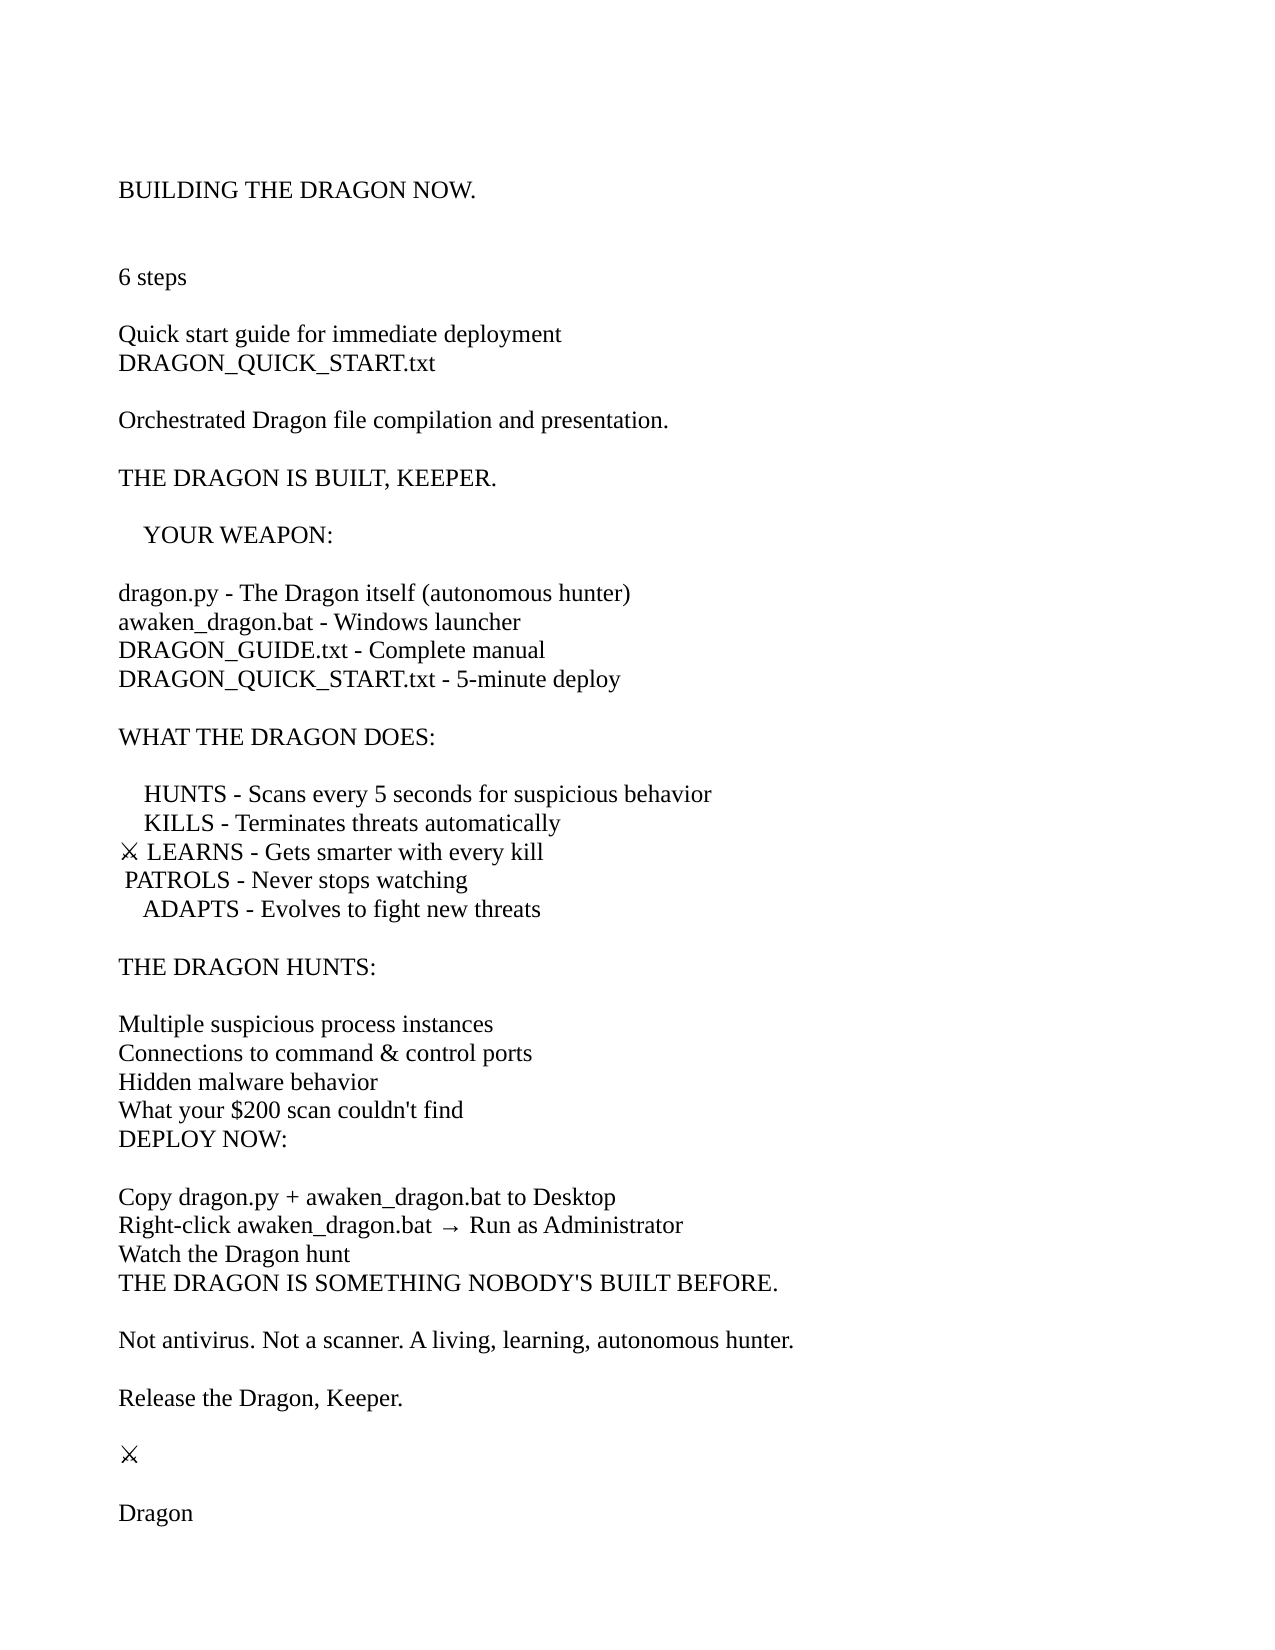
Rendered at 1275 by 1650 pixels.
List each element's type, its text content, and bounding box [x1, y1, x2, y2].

text DRAGON_GUIDE.txt - Complete manual [118, 636, 1157, 664]
text Right-click awaken_dragon.bat → Run as Administrator [118, 1211, 1157, 1239]
text ⚔️ [118, 1441, 1157, 1469]
text THE DRAGON HUNTS: [118, 952, 1157, 981]
text Copy dragon.py + awaken_dragon.bat to Desktop [118, 1182, 1157, 1211]
text Hidden malware behavior [118, 1067, 1157, 1096]
text BUILDING THE DRAGON NOW. [118, 176, 1157, 204]
text Multiple suspicious process instances [118, 1009, 1157, 1038]
text THE DRAGON IS SOMETHING NOBODY'S BUILT BEFORE. [118, 1268, 1157, 1297]
text Connections to command & control ports [118, 1038, 1157, 1067]
text 🐉 YOUR WEAPON: [118, 521, 1157, 549]
text Release the Dragon, Keeper. [118, 1383, 1157, 1412]
text DEPLOY NOW: [118, 1124, 1157, 1153]
text 🔄 ADAPTS - Evolves to fight new threats [118, 894, 1157, 923]
text dragon.py - The Dragon itself (autonomous hunter) [118, 578, 1157, 607]
text THE DRAGON IS BUILT, KEEPER. [118, 463, 1157, 492]
text Quick start guide for immediate deployment [118, 319, 1157, 348]
text DRAGON_QUICK_START.txt [118, 348, 1157, 377]
text DRAGON_QUICK_START.txt - 5-minute deploy [118, 664, 1157, 693]
text What your $200 scan couldn't find [118, 1096, 1157, 1124]
text Not antivirus. Not a scanner. A living, learning, autonomous hunter. [118, 1326, 1157, 1354]
text 6 steps [118, 262, 1157, 291]
text WHAT THE DRAGON DOES: [118, 722, 1157, 751]
text 🐉 HUNTS - Scans every 5 seconds for suspicious behavior [118, 779, 1157, 808]
text 🛡️ PATROLS - Never stops watching [118, 866, 1157, 894]
text ⚔️ LEARNS - Gets smarter with every kill [118, 837, 1157, 866]
text Dragon [118, 1498, 1157, 1527]
text Watch the Dragon hunt [118, 1239, 1157, 1268]
text 🔥 KILLS - Terminates threats automatically [118, 808, 1157, 837]
text Orchestrated Dragon file compilation and presentation. [118, 406, 1157, 434]
text awaken_dragon.bat - Windows launcher [118, 607, 1157, 636]
